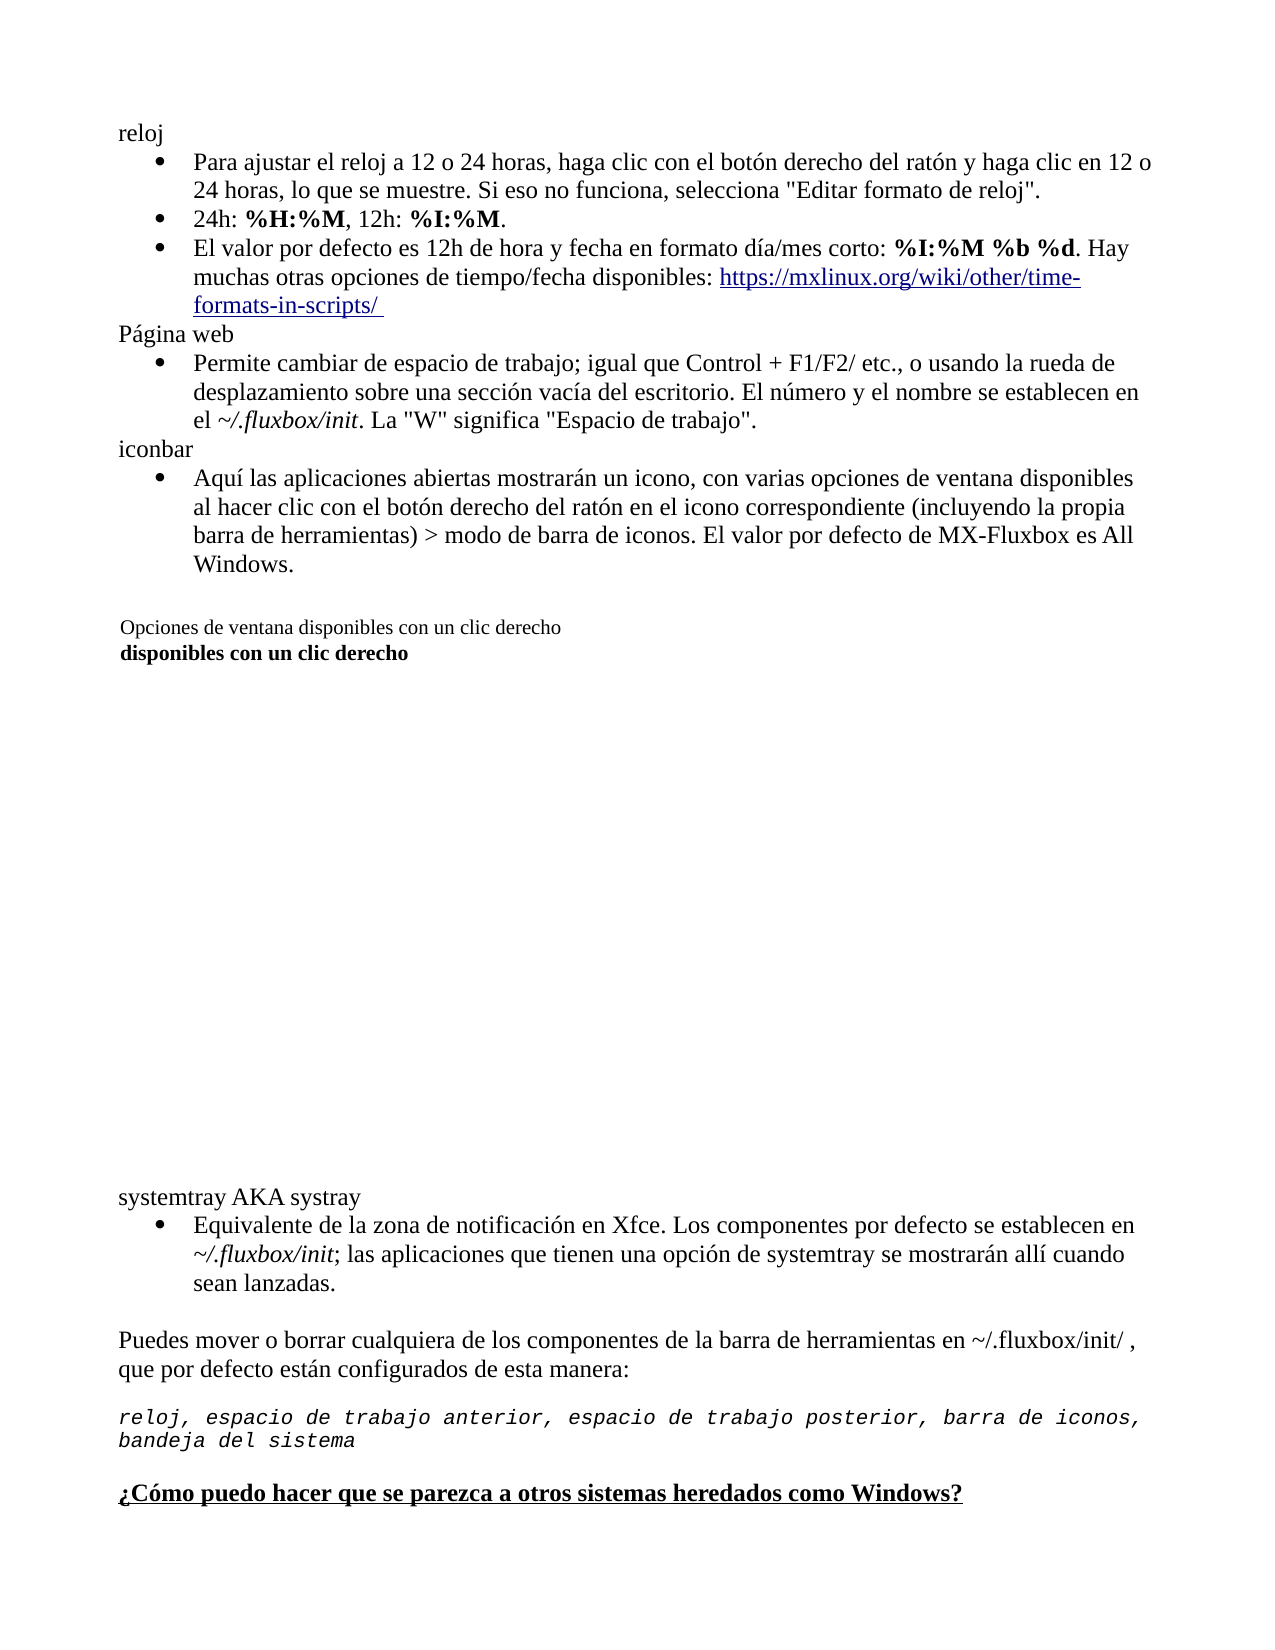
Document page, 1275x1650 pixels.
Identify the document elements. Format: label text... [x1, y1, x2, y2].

text Página web [118, 319, 1157, 348]
text reloj, espacio de trabajo anterior, espacio de trabajo posterior, barra de iconos, bandeja del sistema [118, 1407, 1157, 1454]
list Aquí las aplicaciones abiertas mostrarán un icono, con varias opciones de ventana disponibles al hacer clic con el botón derecho del ratón en el icono correspondiente (incluyendo la propia barra de herramientas) > modo de barra de iconos. El valor por defecto de MX-Fluxbox es All Windows. [156, 463, 1157, 578]
list Equivalente de la zona de notificación en Xfce. Los componentes por defecto se establecen en ~/.fluxbox/init; las aplicaciones que tienen una opción de systemtray se mostrarán allí cuando sean lanzadas. [156, 1211, 1157, 1297]
list El valor por defecto es 12h de hora y fecha en formato día/mes corto: %I:%M %b %d. Hay muchas otras opciones de tiempo/fecha disponibles: https://mxlinux.org/wiki/other/time-formats-in-scripts/ [156, 233, 1157, 319]
list 24h: %H:%M, 12h: %I:%M. [156, 204, 1157, 233]
text systemtray AKA systray [118, 1182, 1157, 1211]
text iconbar [118, 434, 1157, 463]
list Permite cambiar de espacio de trabajo; igual que Control + F1/F2/ etc., o usando la rueda de desplazamiento sobre una sección vacía del escritorio. El número y el nombre se establecen en el ~/.fluxbox/init. La "W" significa "Espacio de trabajo". [156, 348, 1157, 434]
text Puedes mover o borrar cualquiera de los componentes de la barra de herramientas en ~/.fluxbox/init/ , que por defecto están configurados de esta manera: [118, 1326, 1157, 1383]
list Para ajustar el reloj a 12 o 24 horas, haga clic con el botón derecho del ratón y haga clic en 12 o 24 horas, lo que se muestre. Si eso no funciona, selecciona "Editar formato de reloj". [156, 147, 1157, 204]
text reloj [118, 118, 1157, 147]
text ¿Cómo puedo hacer que se parezca a otros sistemas heredados como Windows? [118, 1478, 1157, 1506]
